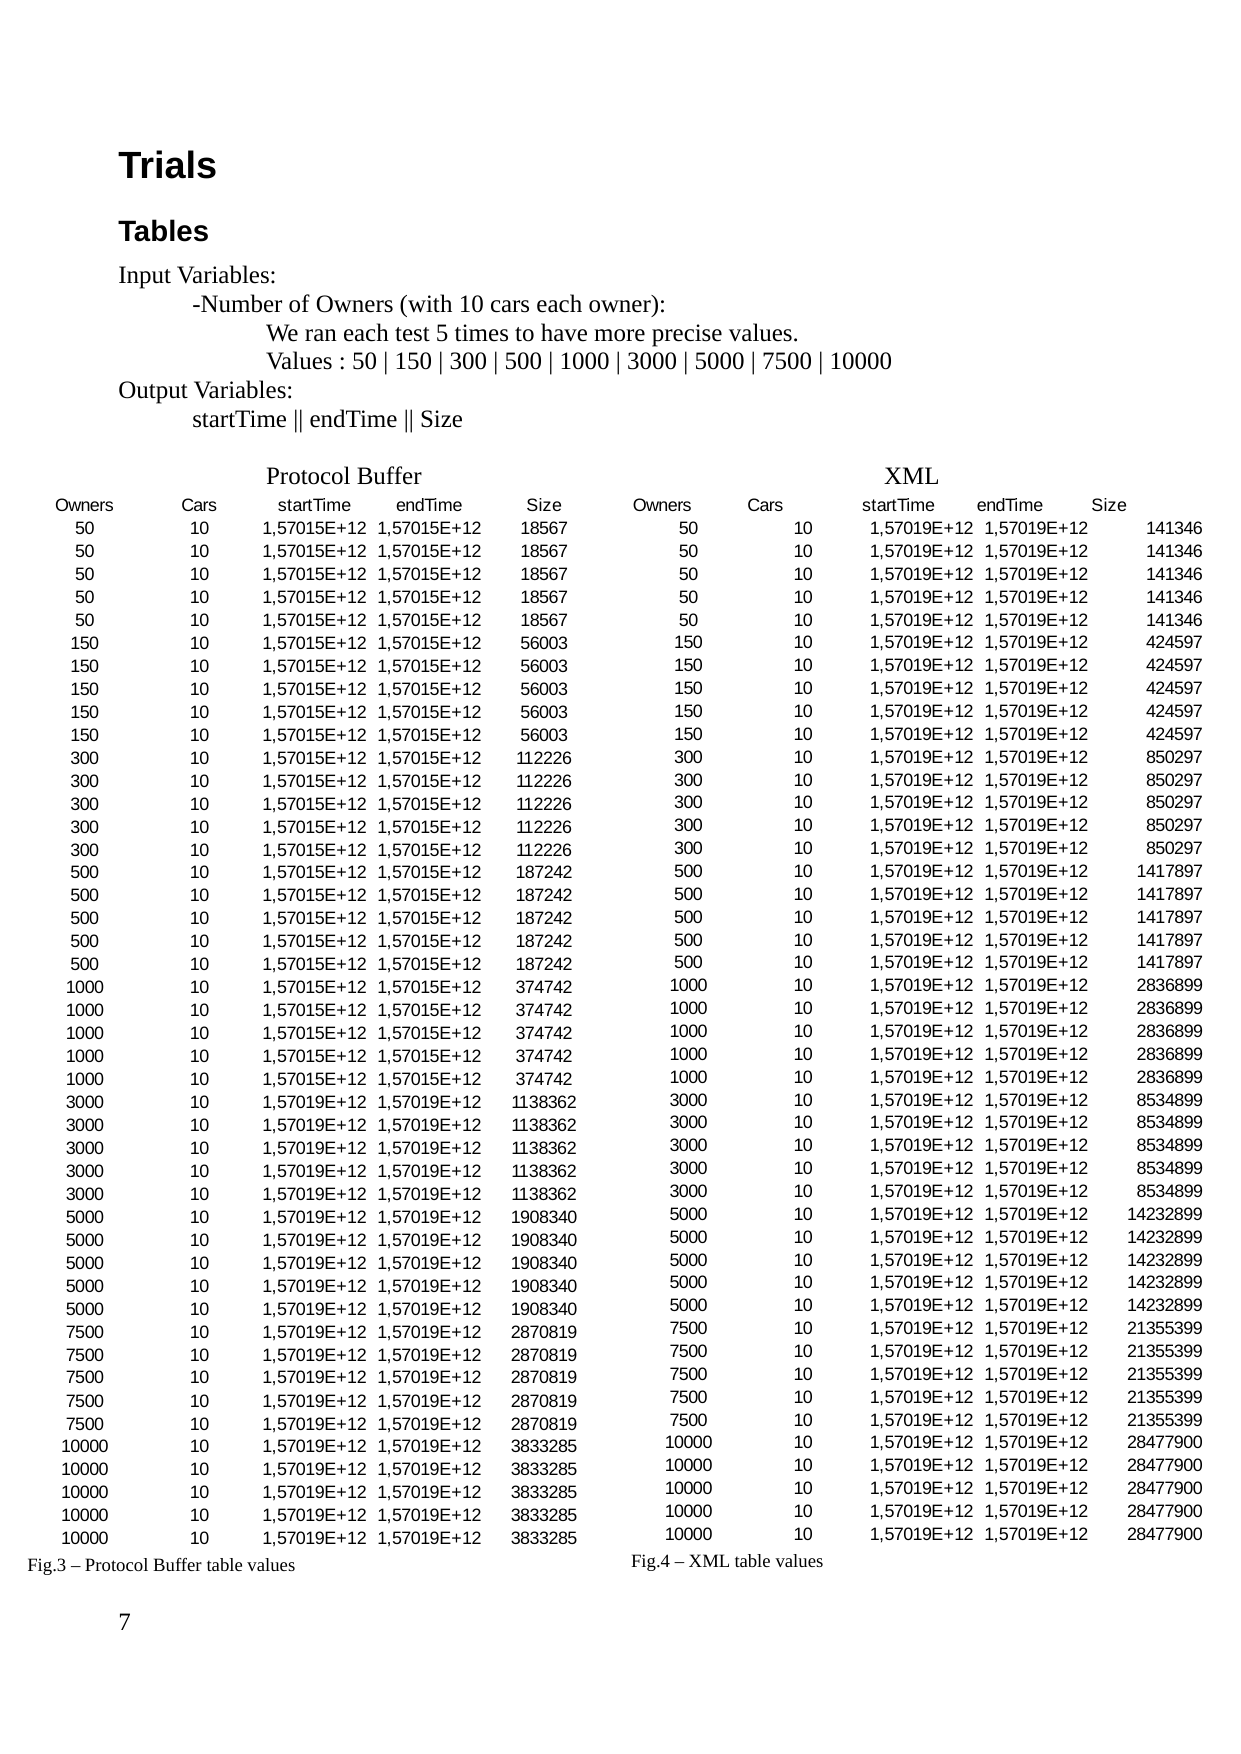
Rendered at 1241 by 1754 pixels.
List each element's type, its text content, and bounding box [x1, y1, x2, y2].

text Values : 50 | 150 | 300 | 500 | 1000 | 3000 | 5000 | 7500 | 10000 [118, 346, 1122, 375]
text startTime || endTime || Size [118, 404, 1122, 433]
text We ran each test 5 times to have more precise values. [118, 318, 1122, 346]
text Input Variables: [118, 260, 1122, 289]
subtitle Tables [118, 214, 1122, 248]
subtitle Trials [118, 143, 1122, 187]
text Output Variables: [118, 375, 1122, 404]
text -Number of Owners (with 10 cars each owner): [118, 289, 1122, 318]
text Protocol Buffer XML [118, 461, 1122, 490]
